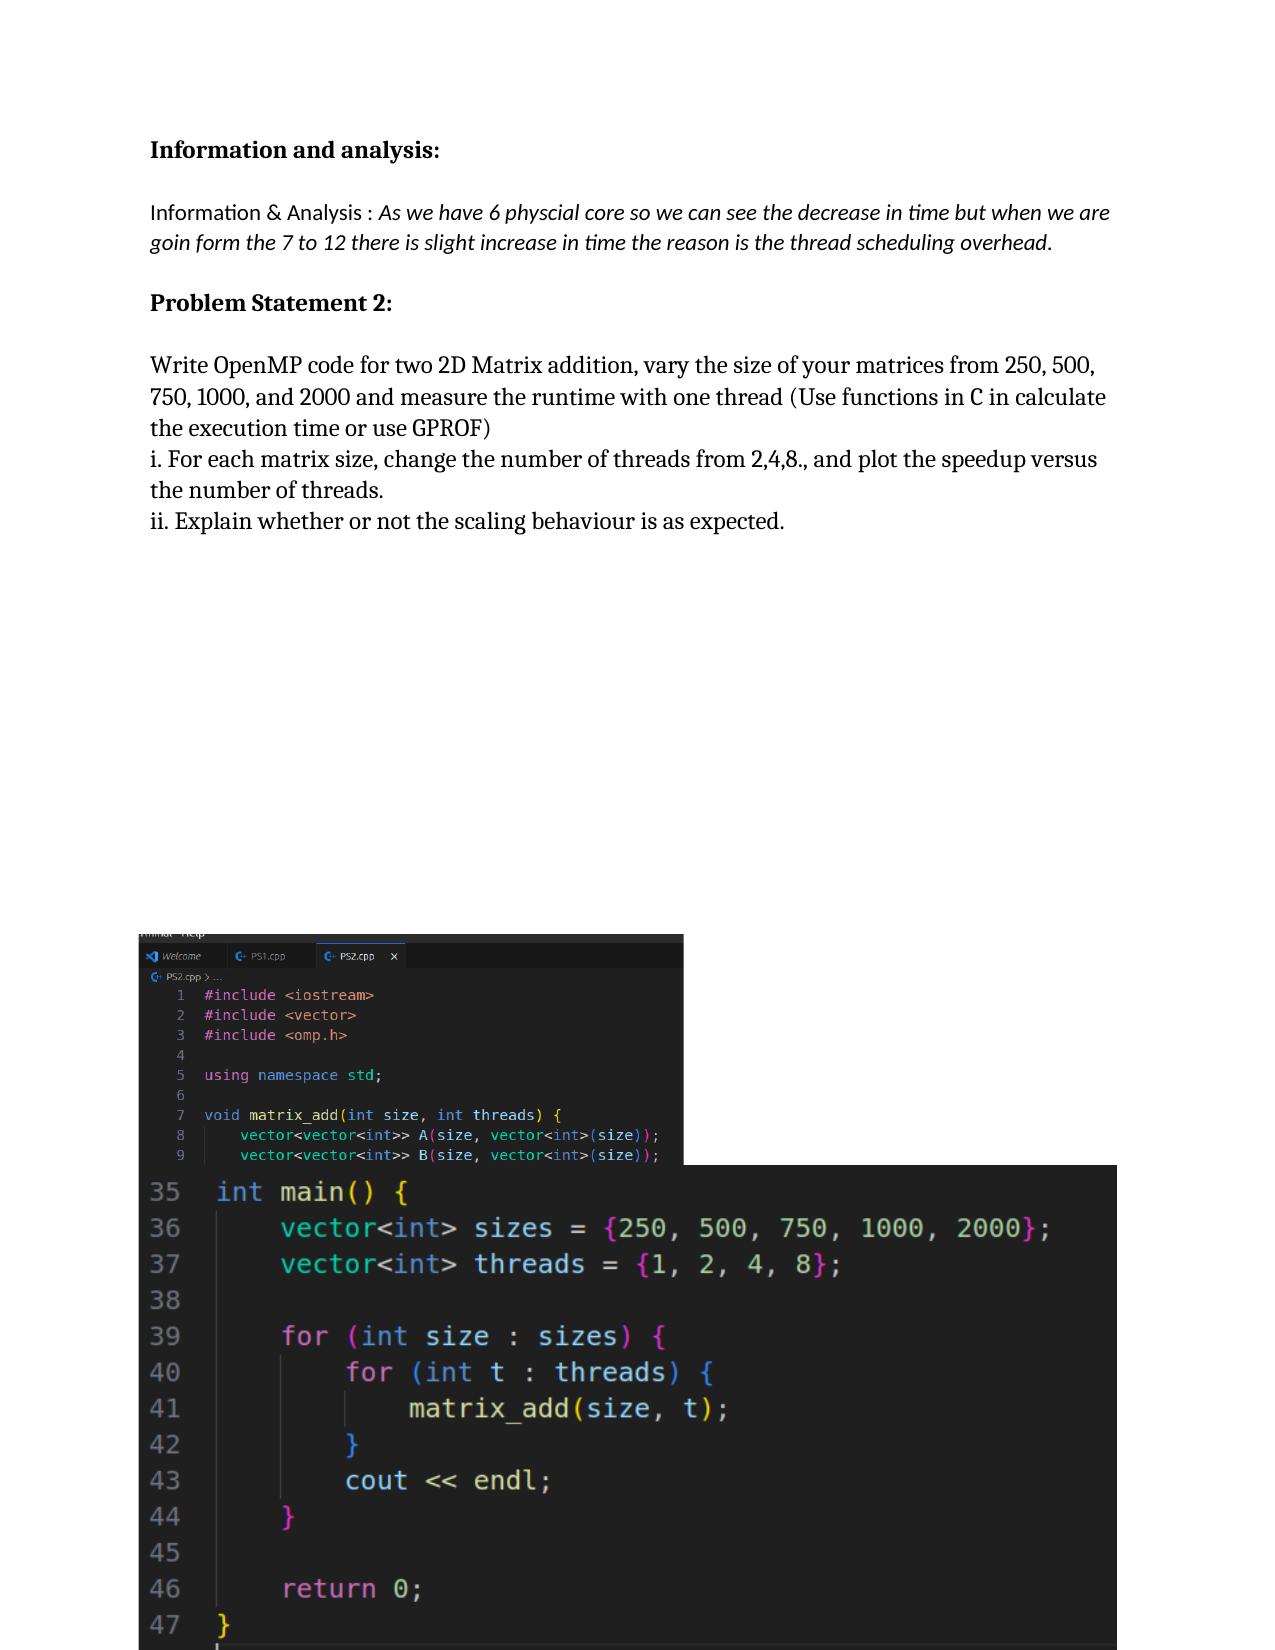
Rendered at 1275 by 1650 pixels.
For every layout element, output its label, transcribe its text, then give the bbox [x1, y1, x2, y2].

text i. For each matrix size, change the number of threads from 2,4,8., and plot the speedup versus the number of threads. [150, 444, 1125, 504]
text Information and analysis: [150, 136, 1125, 164]
text Information & Analysis : As we have 6 physcial core so we can see the decrease in time but when we are goin form the 7 to 12 there is slight increase in time the reason is the thread scheduling overhead. [150, 198, 1125, 256]
picture [138, 934, 1117, 1650]
text Problem Statement 2: [150, 289, 1125, 318]
text Write OpenMP code for two 2D Matrix addition, vary the size of your matrices from 250, 500, 750, 1000, and 2000 and measure the runtime with one thread (Use functions in C in calculate the execution time or use GPROF) [150, 351, 1125, 442]
text ii. Explain whether or not the scaling behaviour is as expected. [150, 507, 1125, 535]
